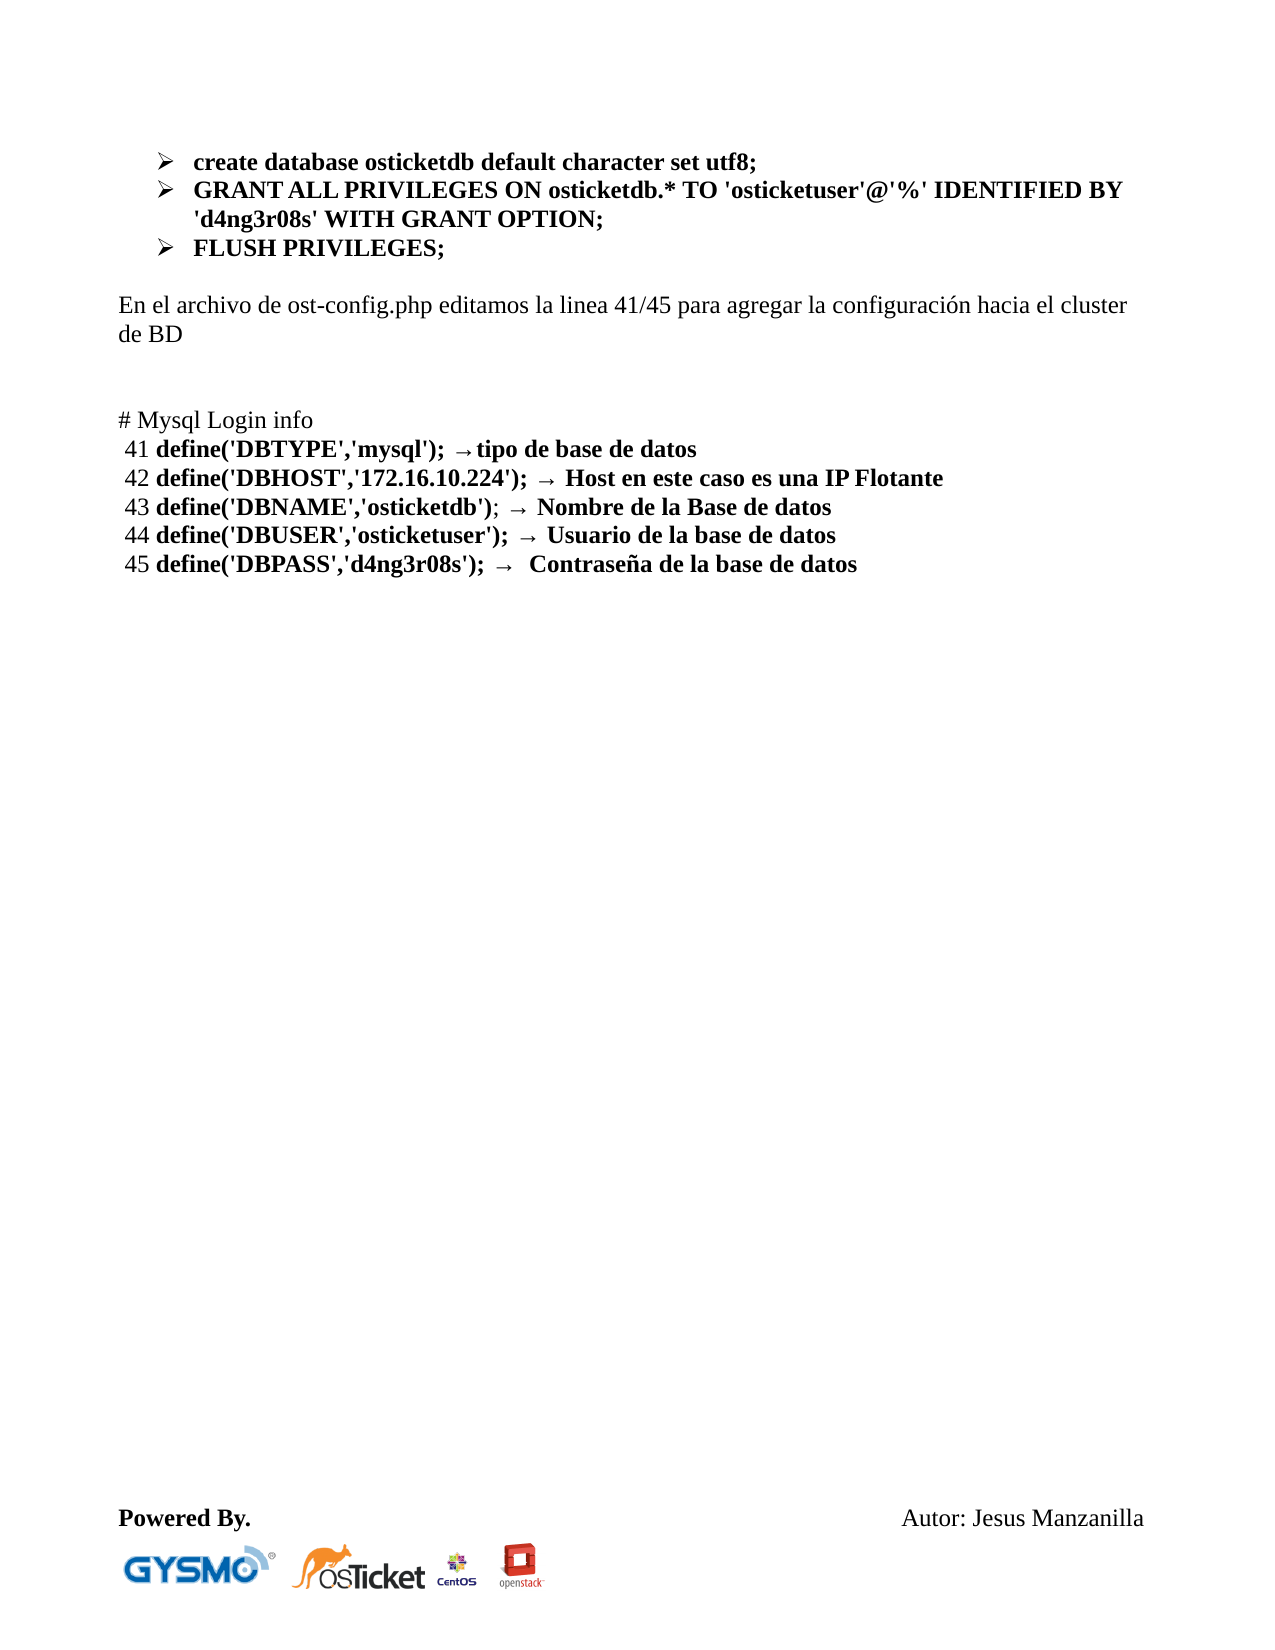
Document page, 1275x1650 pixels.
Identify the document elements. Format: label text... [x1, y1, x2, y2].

text 41 define('DBTYPE','mysql'); →tipo de base de datos [118, 434, 1157, 463]
text 43 define('DBNAME','osticketdb'); → Nombre de la Base de datos [118, 492, 1157, 521]
text 44 define('DBUSER','osticketuser'); → Usuario de la base de datos [118, 521, 1157, 549]
text 42 define('DBHOST','172.16.10.224'); → Host en este caso es una IP Flotante [118, 463, 1157, 492]
list FLUSH PRIVILEGES; [156, 233, 1157, 262]
picture [122, 1543, 277, 1589]
picture [434, 1543, 479, 1588]
picture [291, 1544, 425, 1589]
list create database osticketdb default character set utf8; [156, 147, 1157, 176]
text En el archivo de ost-config.php editamos la linea 41/45 para agregar la configuración hacia el cluster de BD [118, 291, 1157, 348]
picture [497, 1541, 547, 1591]
list GRANT ALL PRIVILEGES ON osticketdb.* TO 'osticketuser'@'%' IDENTIFIED BY 'd4ng3r08s' WITH GRANT OPTION; [156, 176, 1157, 233]
text # Mysql Login info [118, 406, 1157, 434]
text 45 define('DBPASS','d4ng3r08s'); → Contraseña de la base de datos [118, 549, 1157, 578]
